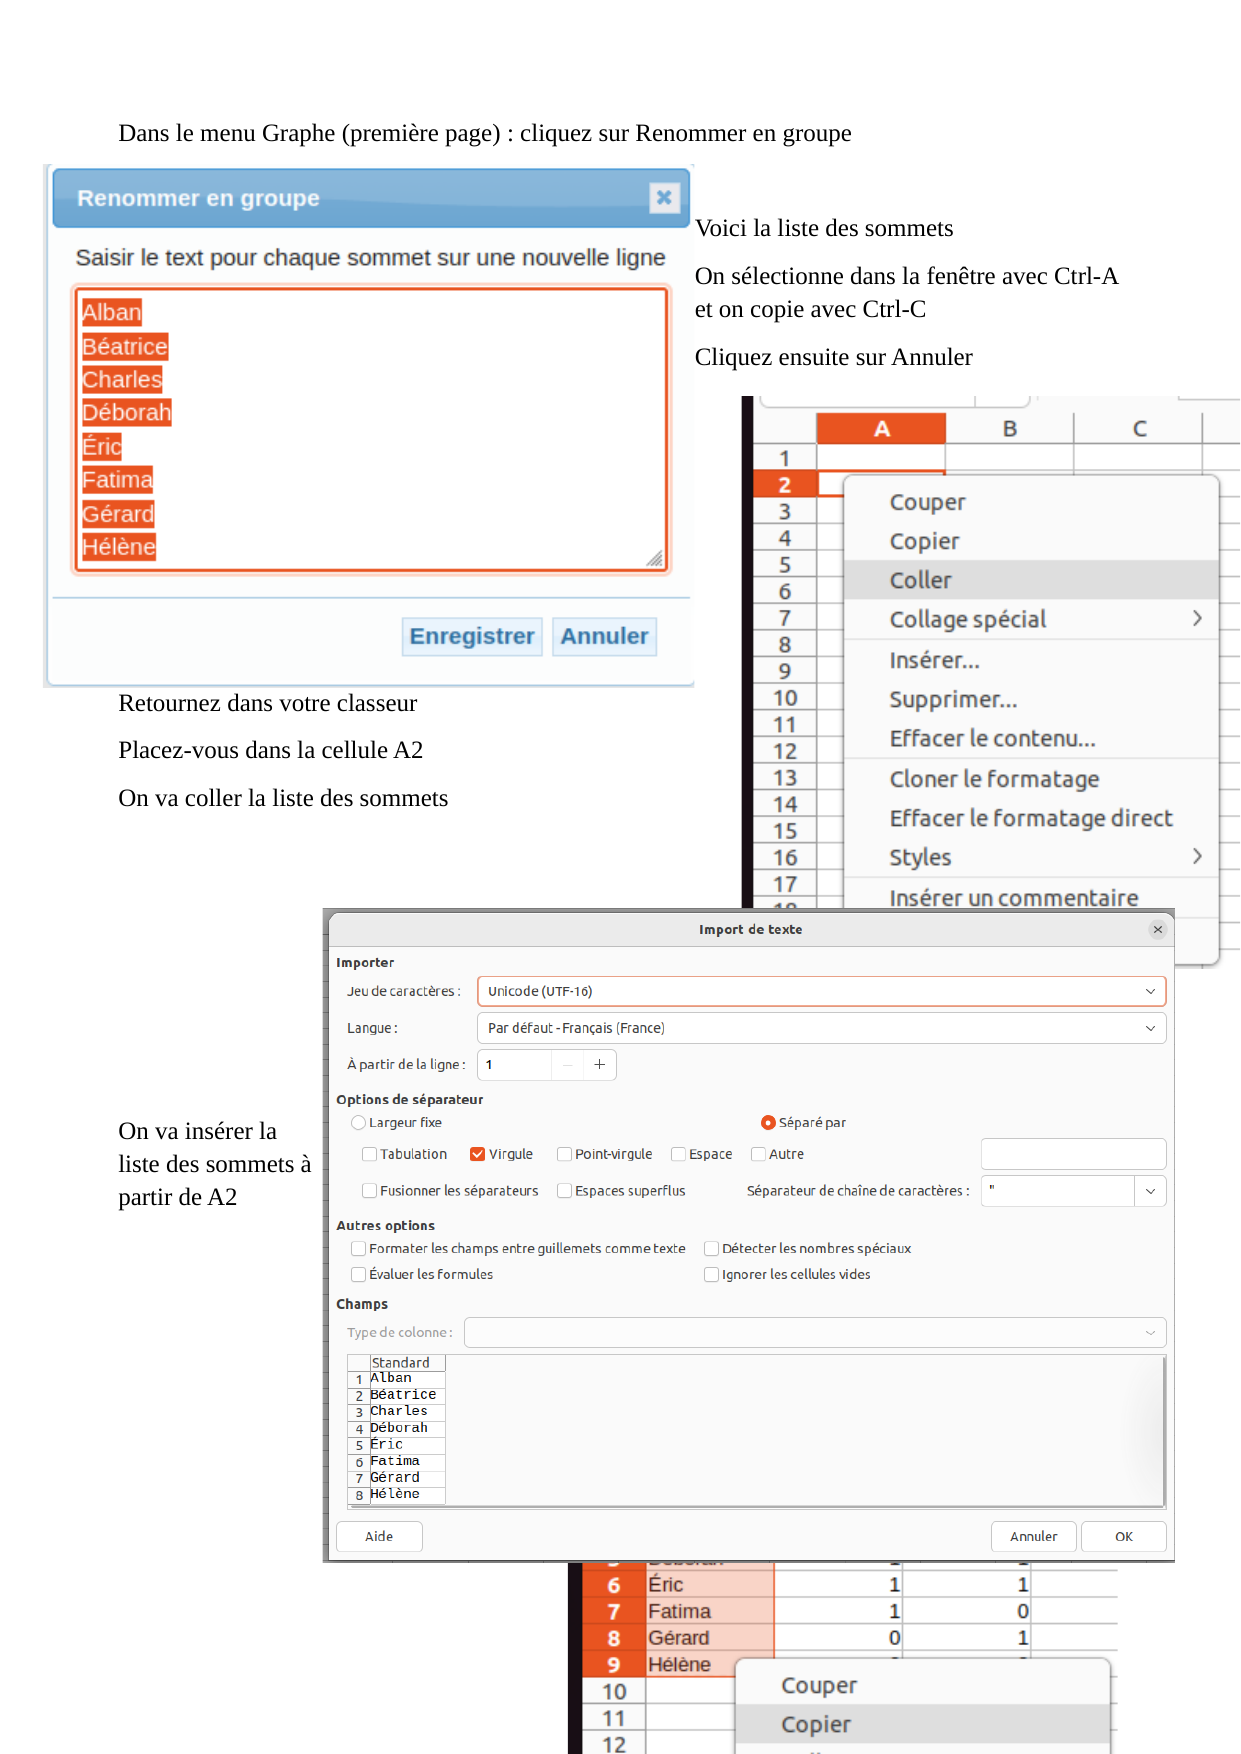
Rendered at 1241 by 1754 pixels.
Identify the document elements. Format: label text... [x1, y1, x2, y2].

text Placez-vous dans la cellule A2 [118, 735, 741, 764]
text Voici la liste des sommets [695, 213, 1122, 242]
text Dans le menu Graphe (première page) : cliquez sur Renommer en groupe [118, 118, 1122, 147]
text On va insérer la liste des sommets à partir de A2 [118, 1116, 322, 1211]
text Cliquez ensuite sur Annuler [695, 342, 1122, 370]
text On va coller la liste des sommets [118, 783, 741, 812]
text Retournez dans votre classeur [118, 437, 741, 716]
picture [42, 164, 695, 688]
text On sélectionne dans la fenêtre avec Ctrl-A et on copie avec Ctrl-C [695, 261, 1122, 323]
picture [322, 396, 1241, 1754]
